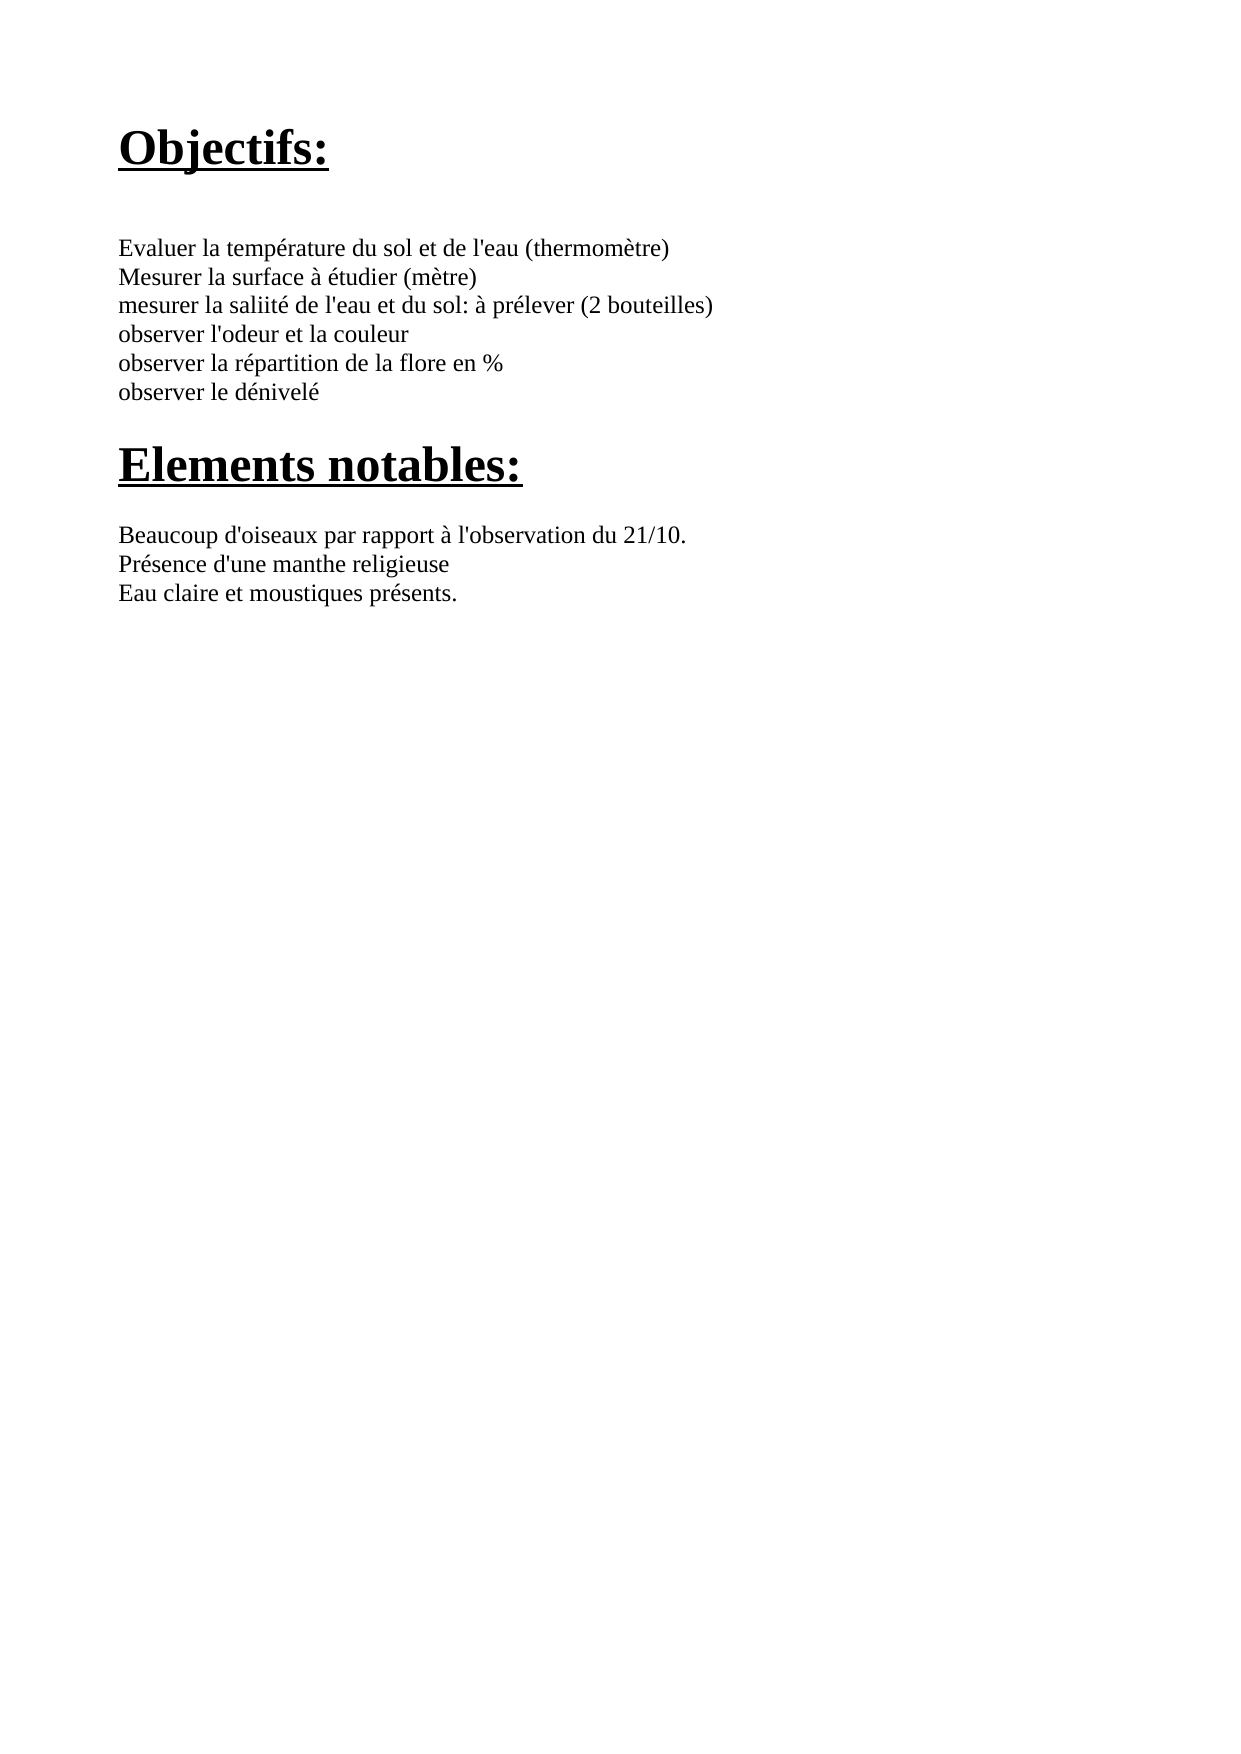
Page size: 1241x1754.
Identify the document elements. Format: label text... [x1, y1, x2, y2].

text mesurer la saliité de l'eau et du sol: à prélever (2 bouteilles) [118, 291, 1122, 319]
text Evaluer la température du sol et de l'eau (thermomètre) [118, 233, 1122, 262]
text Objectifs: [118, 118, 1122, 176]
text Beaucoup d'oiseaux par rapport à l'observation du 21/10. [118, 521, 1122, 549]
text Elements notables: [118, 434, 1122, 492]
text observer la répartition de la flore en % [118, 348, 1122, 377]
text Présence d'une manthe religieuse [118, 549, 1122, 578]
text Mesurer la surface à étudier (mètre) [118, 262, 1122, 291]
text observer le dénivelé [118, 377, 1122, 406]
text observer l'odeur et la couleur [118, 319, 1122, 348]
text Eau claire et moustiques présents. [118, 578, 1122, 607]
